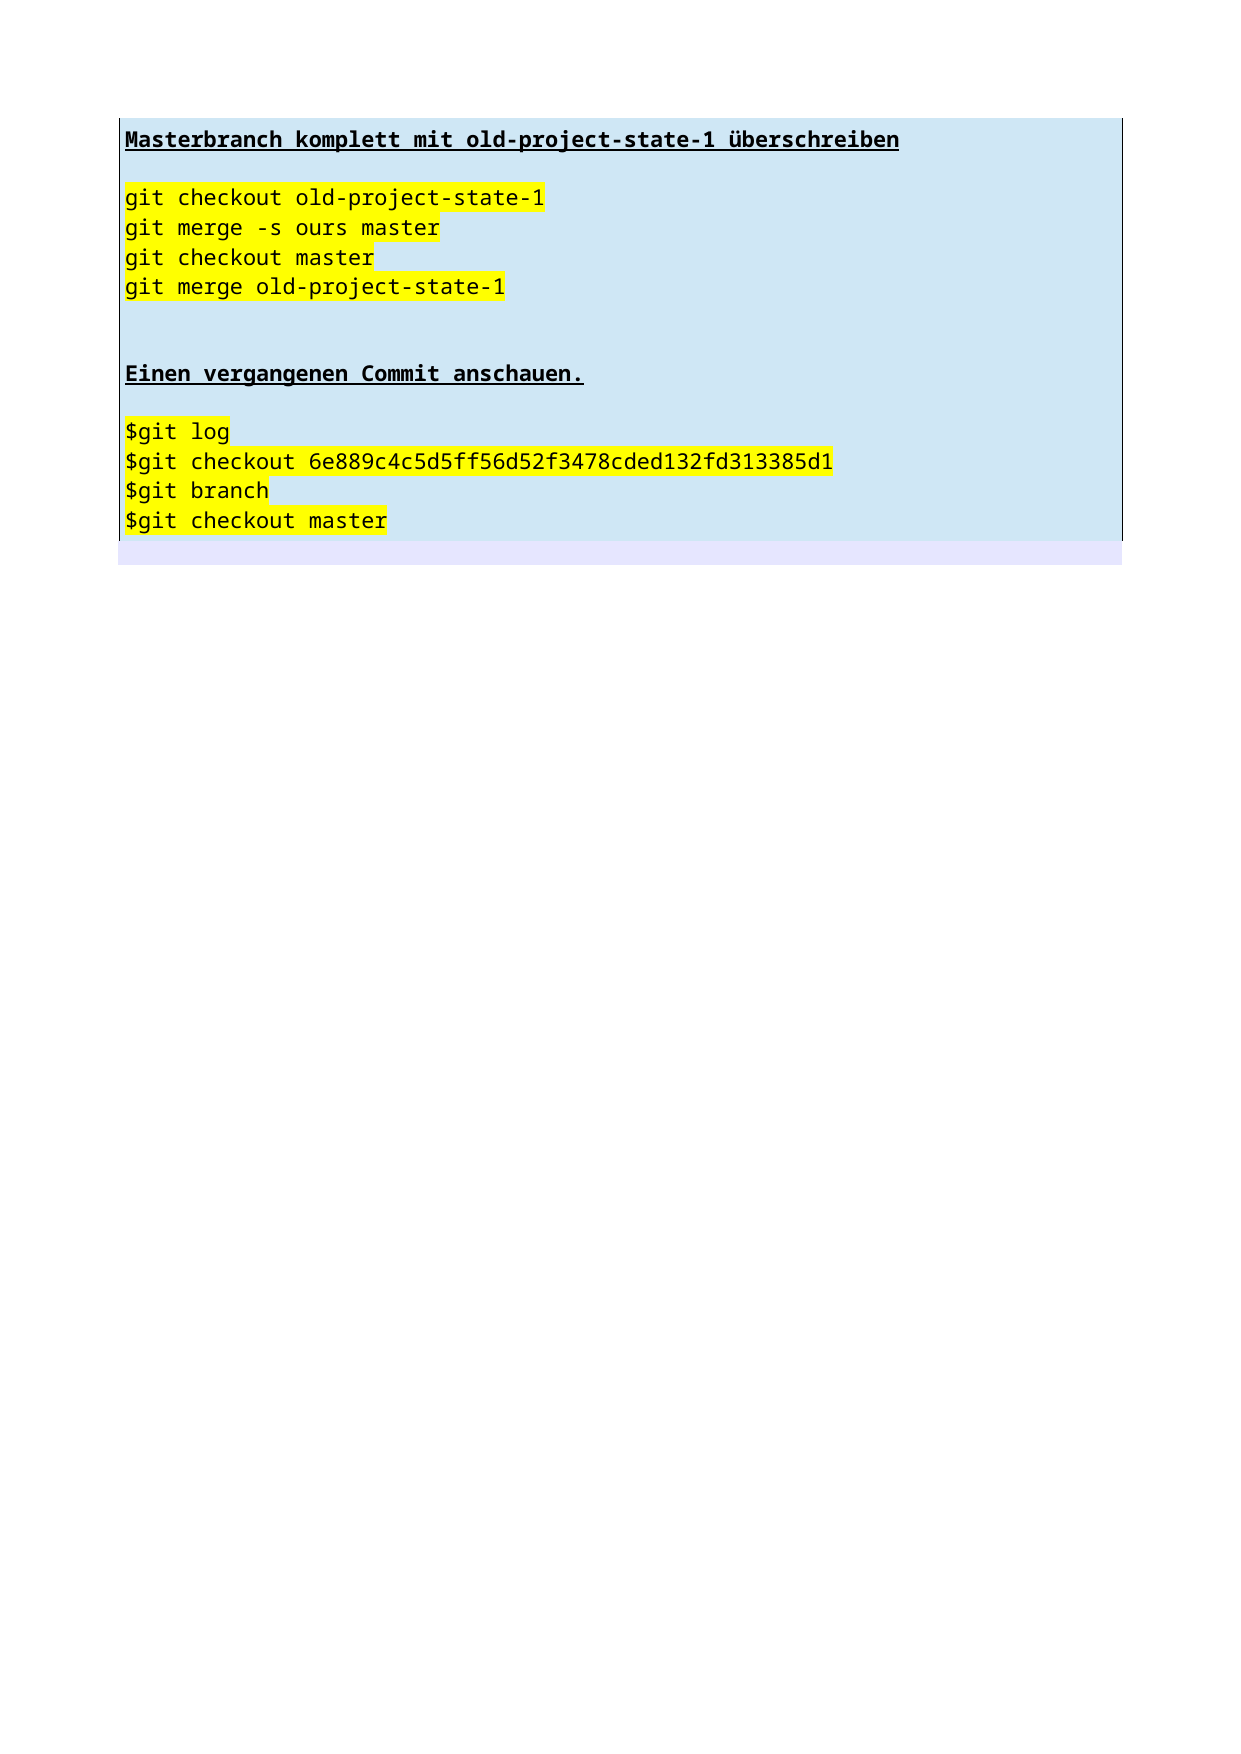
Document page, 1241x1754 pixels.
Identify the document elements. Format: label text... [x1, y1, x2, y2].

table_cell Masterbranch komplett mit old-project-state-1 überschreiben git checkout old-project-state-1 git merge -s ours master git checkout master git merge old-project-state-1 Einen vergangenen Commit anschauen. $git log $git checkout 6e889c4c5d5ff56d52f3478cded132fd313385d1 $git branch $git checkout master [120, 118, 1122, 541]
